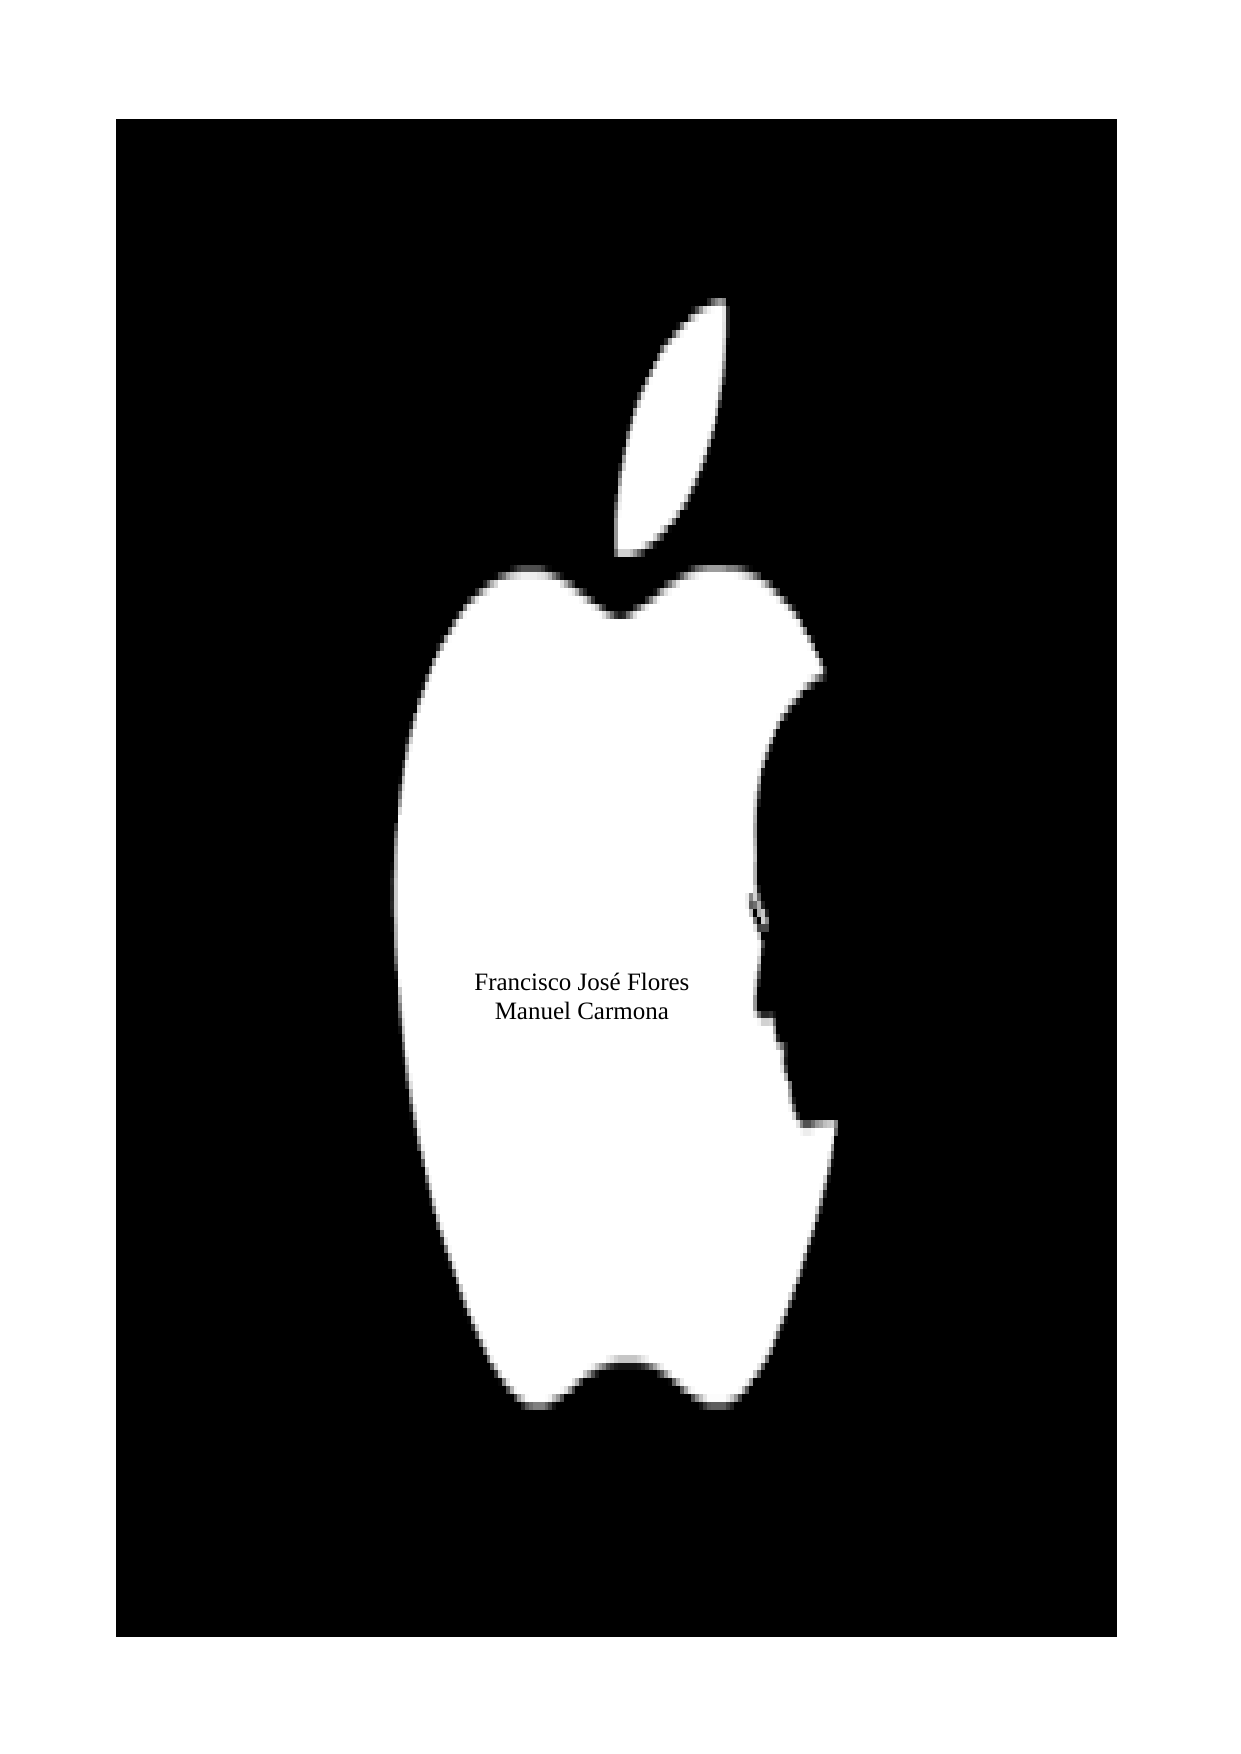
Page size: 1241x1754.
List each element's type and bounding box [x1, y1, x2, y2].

picture [116, 119, 1117, 1637]
